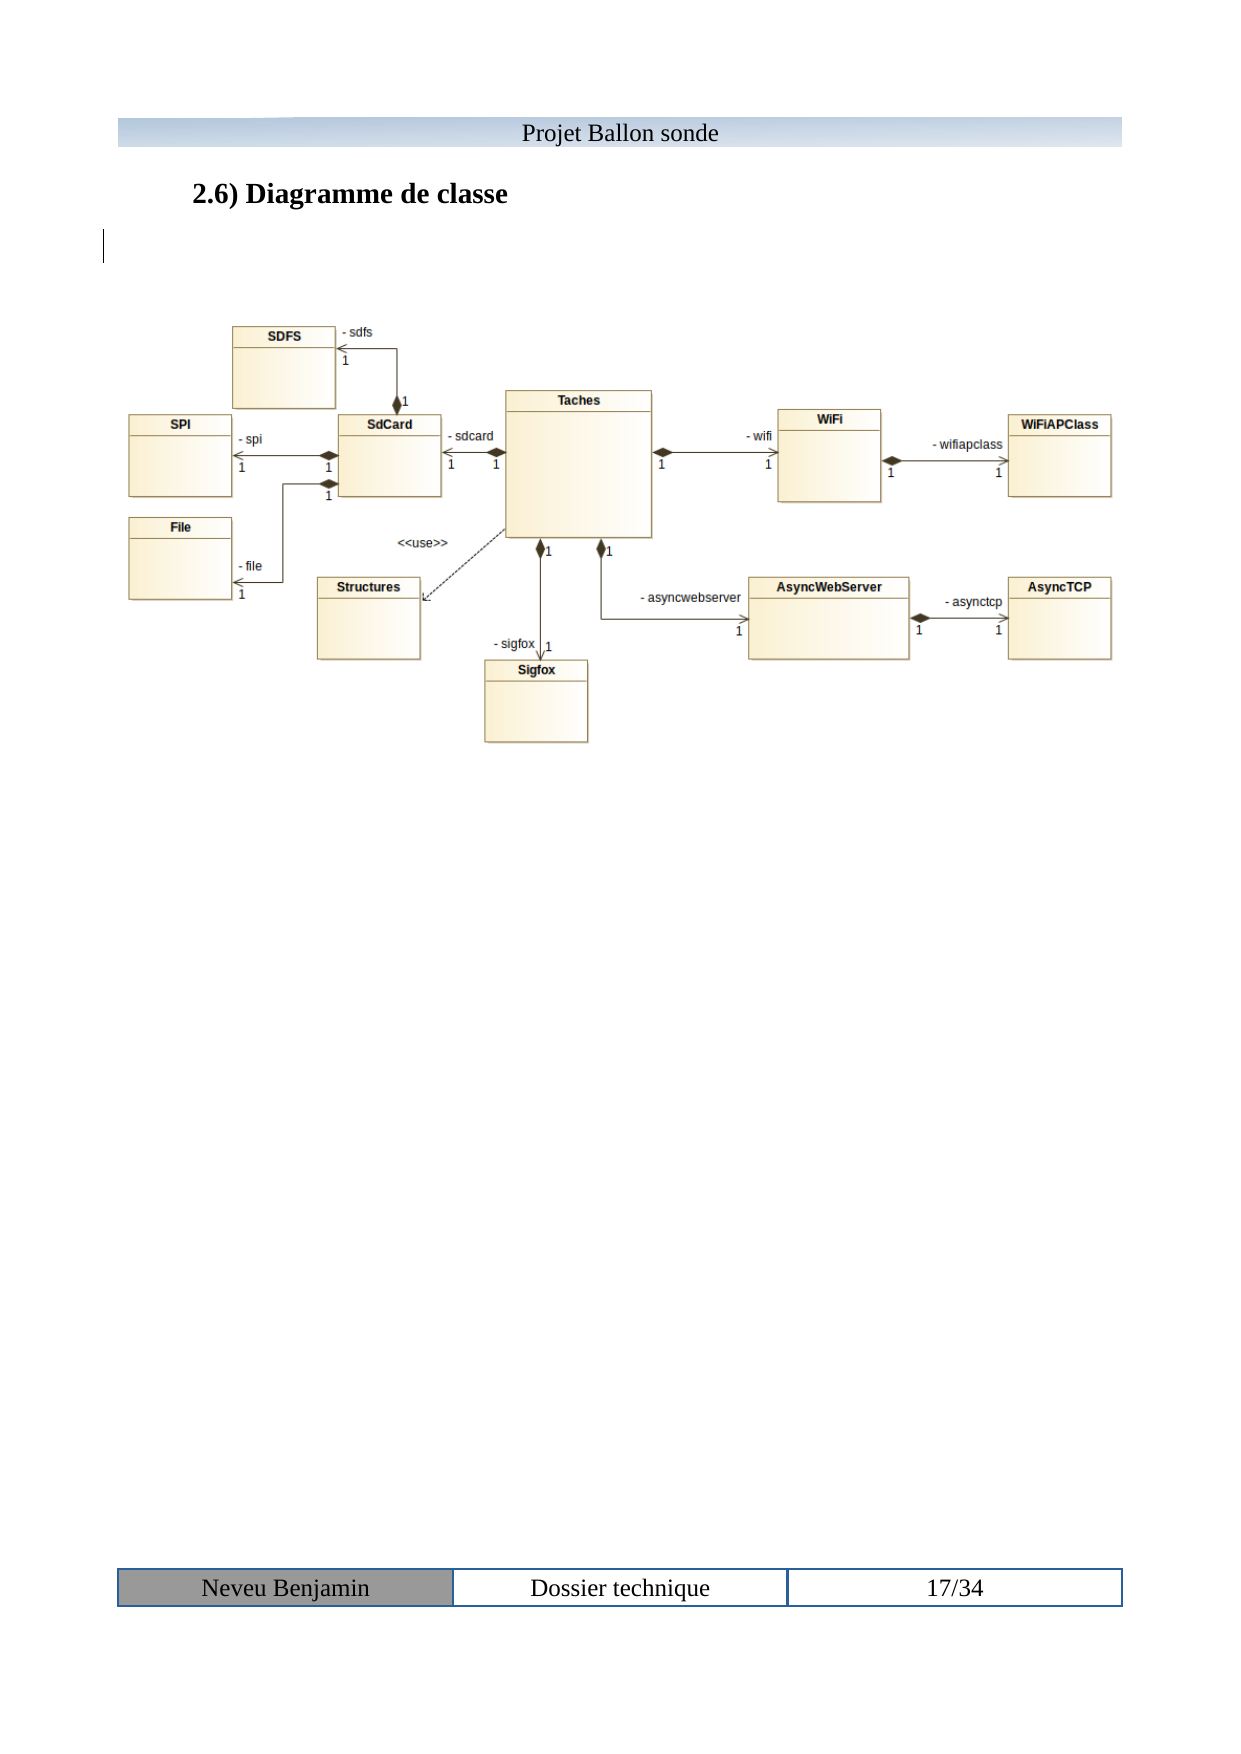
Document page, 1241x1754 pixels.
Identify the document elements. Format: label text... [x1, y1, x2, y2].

subtitle 2.6) Diagramme de classe [118, 176, 1122, 210]
picture [118, 302, 1123, 754]
